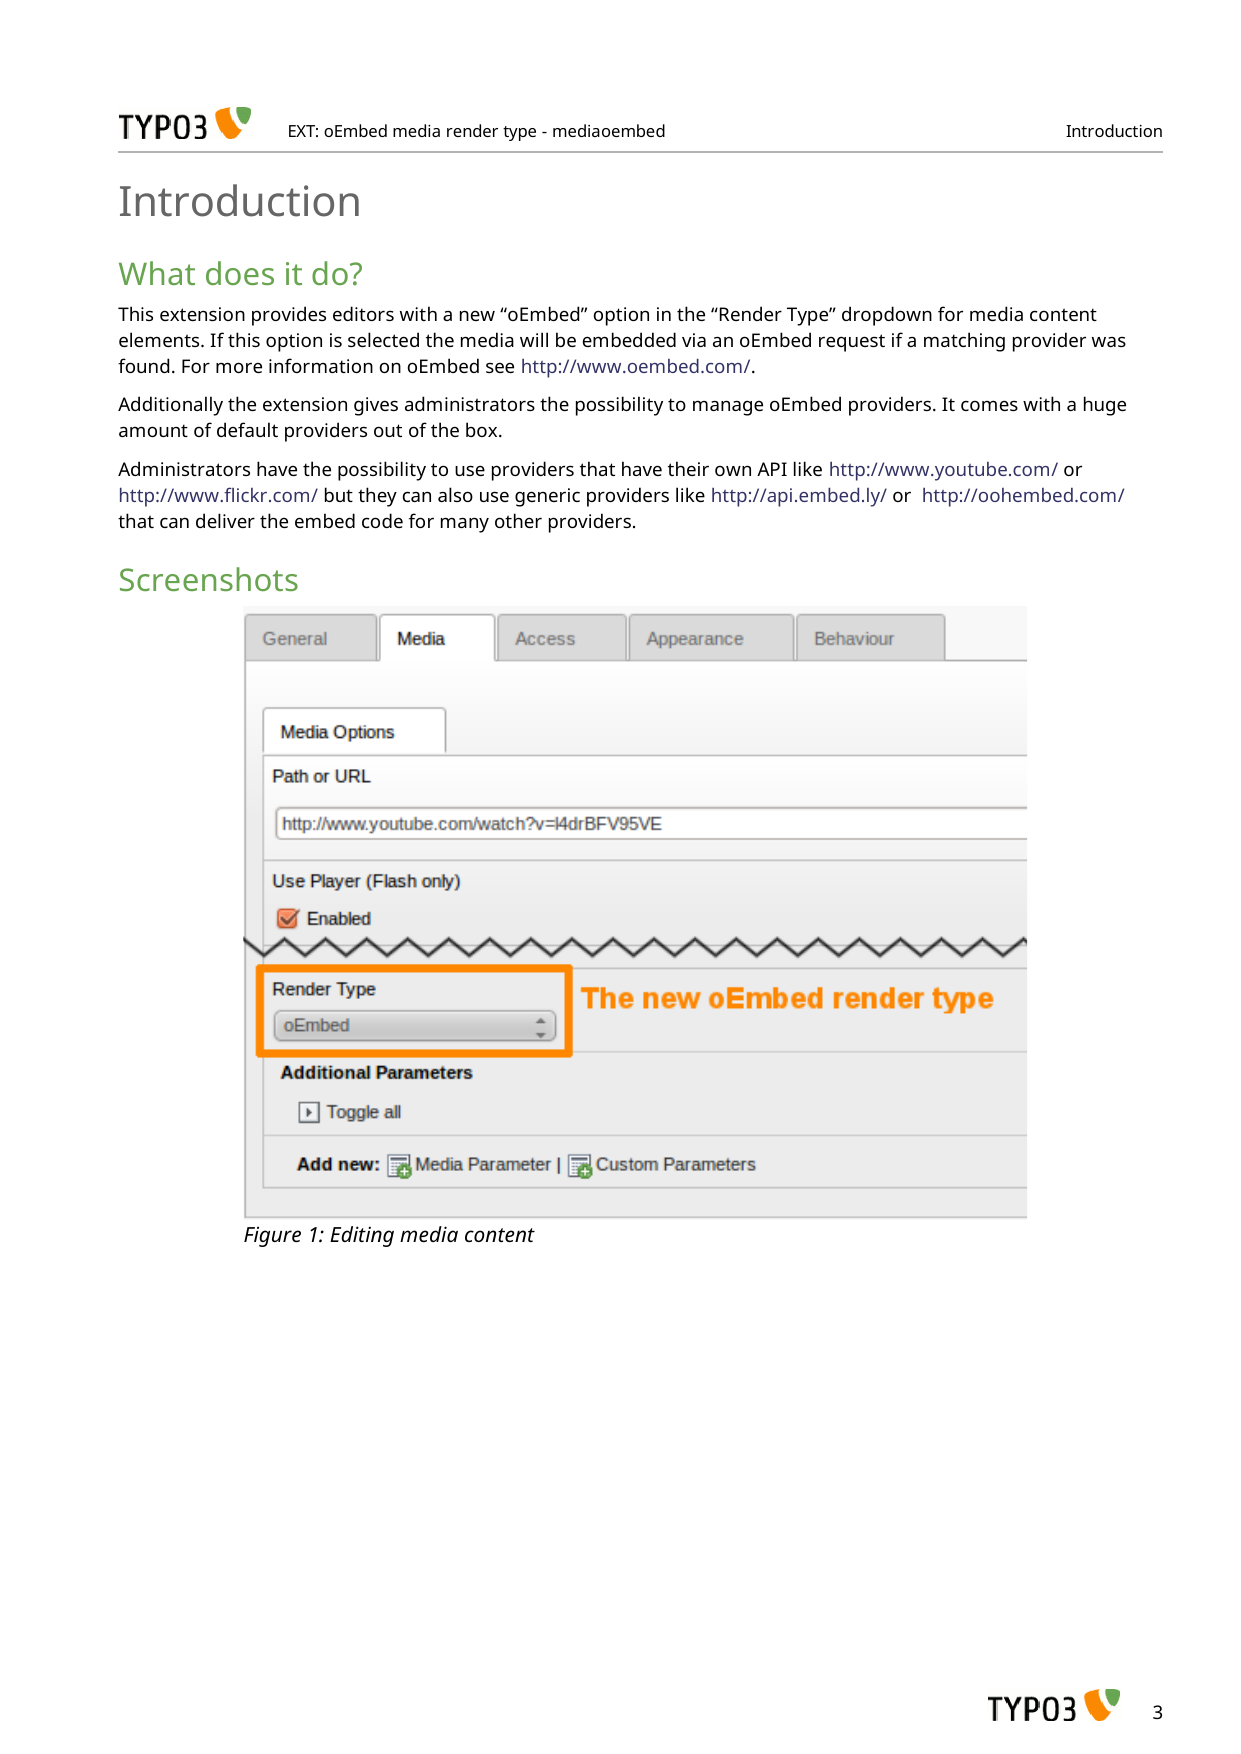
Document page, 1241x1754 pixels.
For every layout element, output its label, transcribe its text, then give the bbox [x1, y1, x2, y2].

text Additionally the extension gives administrators the possibility to manage oEmbed providers. It comes with a huge amount of default providers out of the box. [118, 391, 1163, 443]
text Administrators have the possibility to use providers that have their own API like http://www.youtube.com/ or http://www.flickr.com/ but they can also use generic providers like http://api.embed.ly/ or http://oohembed.com/ that can deliver the embed code for many other providers. [118, 456, 1163, 534]
picture [243, 606, 1028, 1220]
text Figure 1: Editing media content [243, 1220, 1027, 1248]
text This extension provides editors with a new “oEmbed” option in the “Render Type” dropdown for media content elements. If this option is selected the media will be embedded via an oEmbed request if a matching provider was found. For more information on oEmbed see http://www.oembed.com/. [118, 301, 1163, 379]
subtitle Screenshots [118, 557, 1163, 600]
subtitle Introduction [118, 172, 1163, 228]
picture [987, 1688, 1123, 1721]
subtitle What does it do? [118, 252, 1163, 294]
picture [118, 106, 254, 139]
